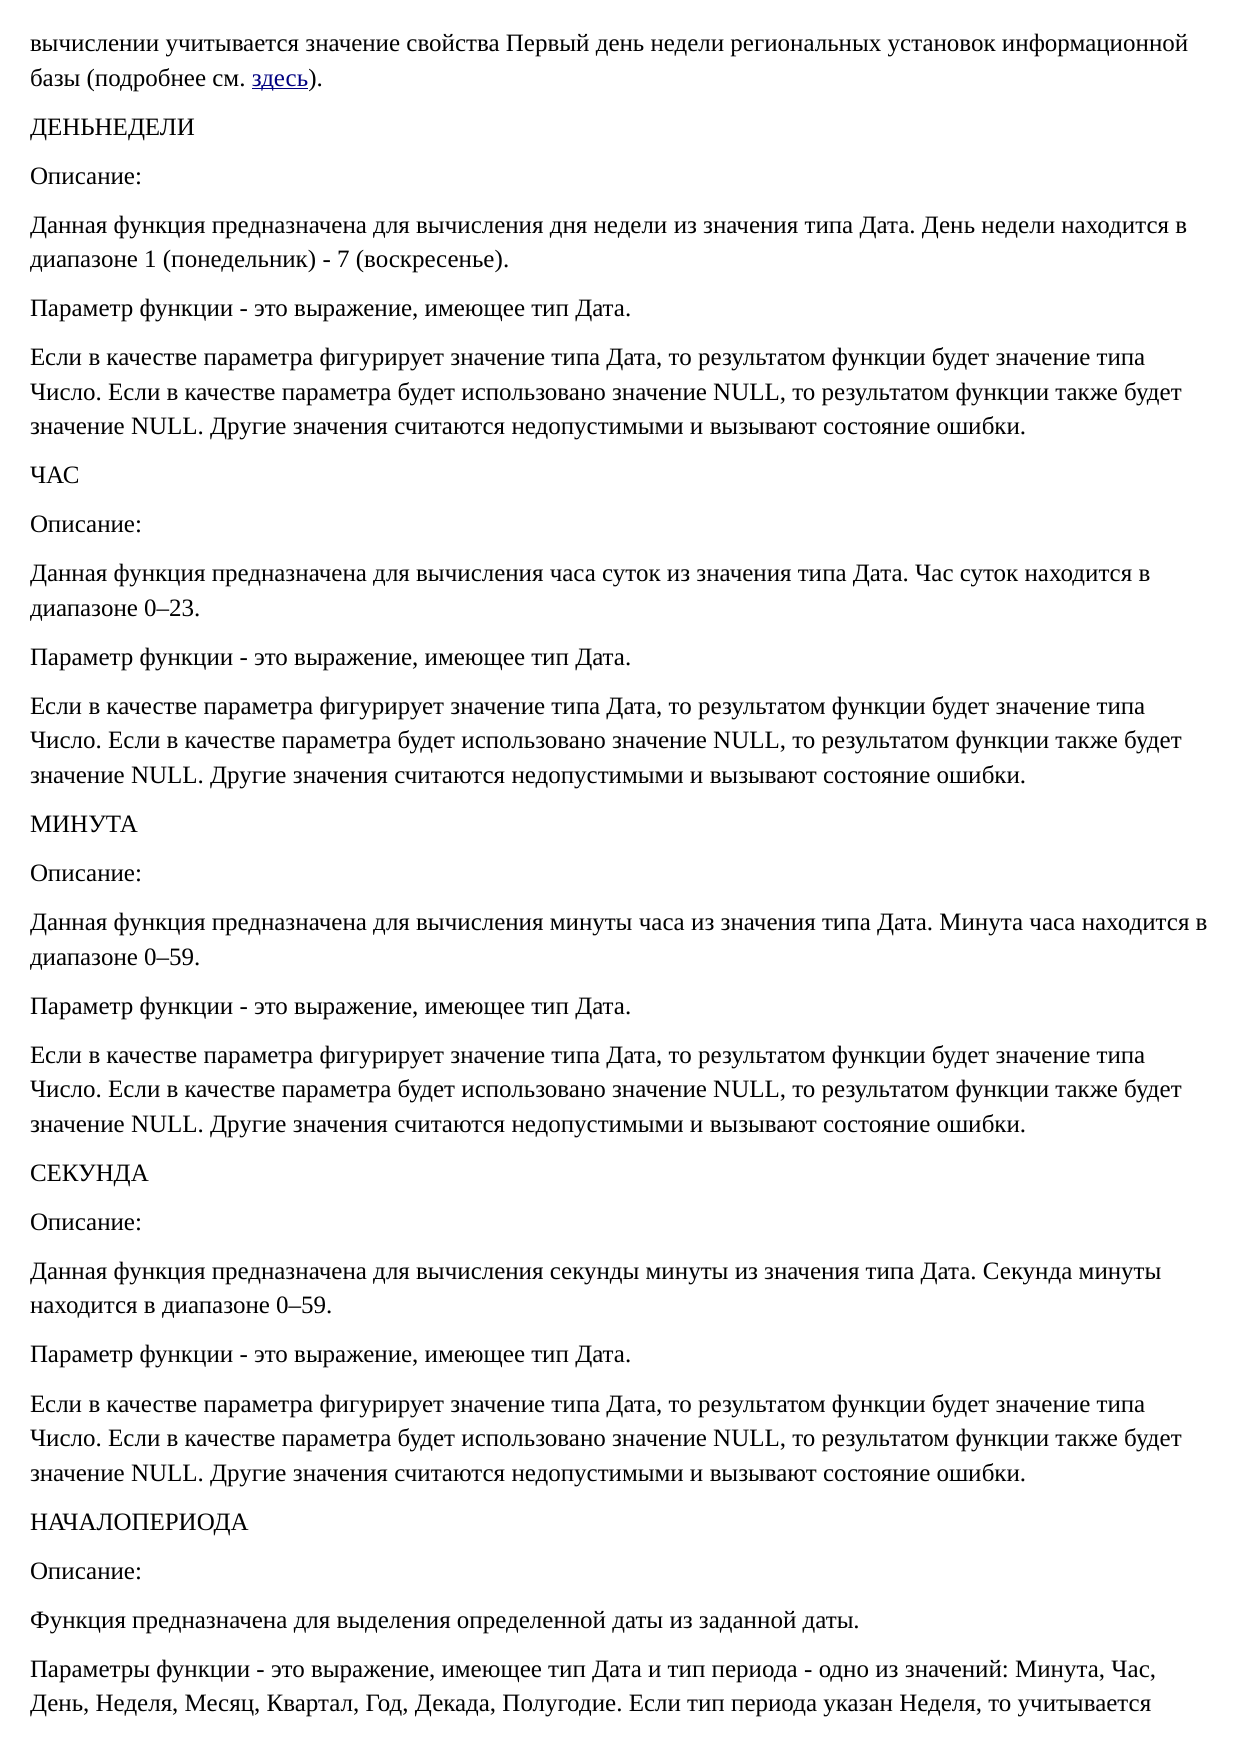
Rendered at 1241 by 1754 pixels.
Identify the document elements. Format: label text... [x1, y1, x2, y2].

text Функция предназначена для выделения определенной даты из заданной даты. [30, 1605, 1211, 1633]
text ЧАС [30, 460, 1211, 489]
text МИНУТА [30, 809, 1211, 838]
text Данная функция предназначена для вычисления минуты часа из значения типа Дата. Минута часа находится в диапазоне 0–59. [30, 907, 1211, 971]
text Описание: [30, 1556, 1211, 1584]
text Данная функция предназначена для вычисления дня недели из значения типа Дата. День недели находится в диапазоне 1 (понедельник) ‑ 7 (воскресенье). [30, 210, 1211, 273]
text Описание: [30, 858, 1211, 887]
text Данная функция предназначена для вычисления часа суток из значения типа Дата. Час суток находится в диапазоне 0–23. [30, 558, 1211, 622]
text НАЧАЛОПЕРИОДА [30, 1507, 1211, 1535]
text Если в качестве параметра фигурирует значение типа Дата, то результатом функции будет значение типа Число. Если в качестве параметра будет использовано значение NULL, то результатом функции также будет значение NULL. Другие значения считаются недопустимыми и вызывают состояние ошибки. [30, 691, 1211, 789]
text Если в качестве параметра фигурирует значение типа Дата, то результатом функции будет значение типа Число. Если в качестве параметра будет использовано значение NULL, то результатом функции также будет значение NULL. Другие значения считаются недопустимыми и вызывают состояние ошибки. [30, 1040, 1211, 1138]
text Параметр функции ‑ это выражение, имеющее тип Дата. [30, 991, 1211, 1019]
text СЕКУНДА [30, 1158, 1211, 1187]
text Если в качестве параметра фигурирует значение типа Дата, то результатом функции будет значение типа Число. Если в качестве параметра будет использовано значение NULL, то результатом функции также будет значение NULL. Другие значения считаются недопустимыми и вызывают состояние ошибки. [30, 1389, 1211, 1486]
text Данная функция предназначена для вычисления секунды минуты из значения типа Дата. Секунда минуты находится в диапазоне 0–59. [30, 1256, 1211, 1319]
text Параметры функции ‑ это выражение, имеющее тип Дата и тип периода ‑ одно из значений: Минута, Час, День, Неделя, Месяц, Квартал, Год, Декада, Полугодие. Если тип периода указан Неделя, то учитывается [30, 1654, 1211, 1717]
text Если в качестве параметра фигурирует значение типа Дата, то результатом функции будет значение типа Число. Если в качестве параметра будет использовано значение NULL, то результатом функции также будет значение NULL. Другие значения считаются недопустимыми и вызывают состояние ошибки. [30, 342, 1211, 440]
text ДЕНЬНЕДЕЛИ [30, 112, 1211, 140]
text Параметр функции ‑ это выражение, имеющее тип Дата. [30, 642, 1211, 671]
text Описание: [30, 161, 1211, 189]
text Параметр функции ‑ это выражение, имеющее тип Дата. [30, 1339, 1211, 1368]
text вычислении учитывается значение свойства Первый день недели региональных установок информационной базы (подробнее см. здесь). [30, 28, 1211, 91]
text Описание: [30, 509, 1211, 538]
text Описание: [30, 1207, 1211, 1236]
text Параметр функции ‑ это выражение, имеющее тип Дата. [30, 293, 1211, 322]
